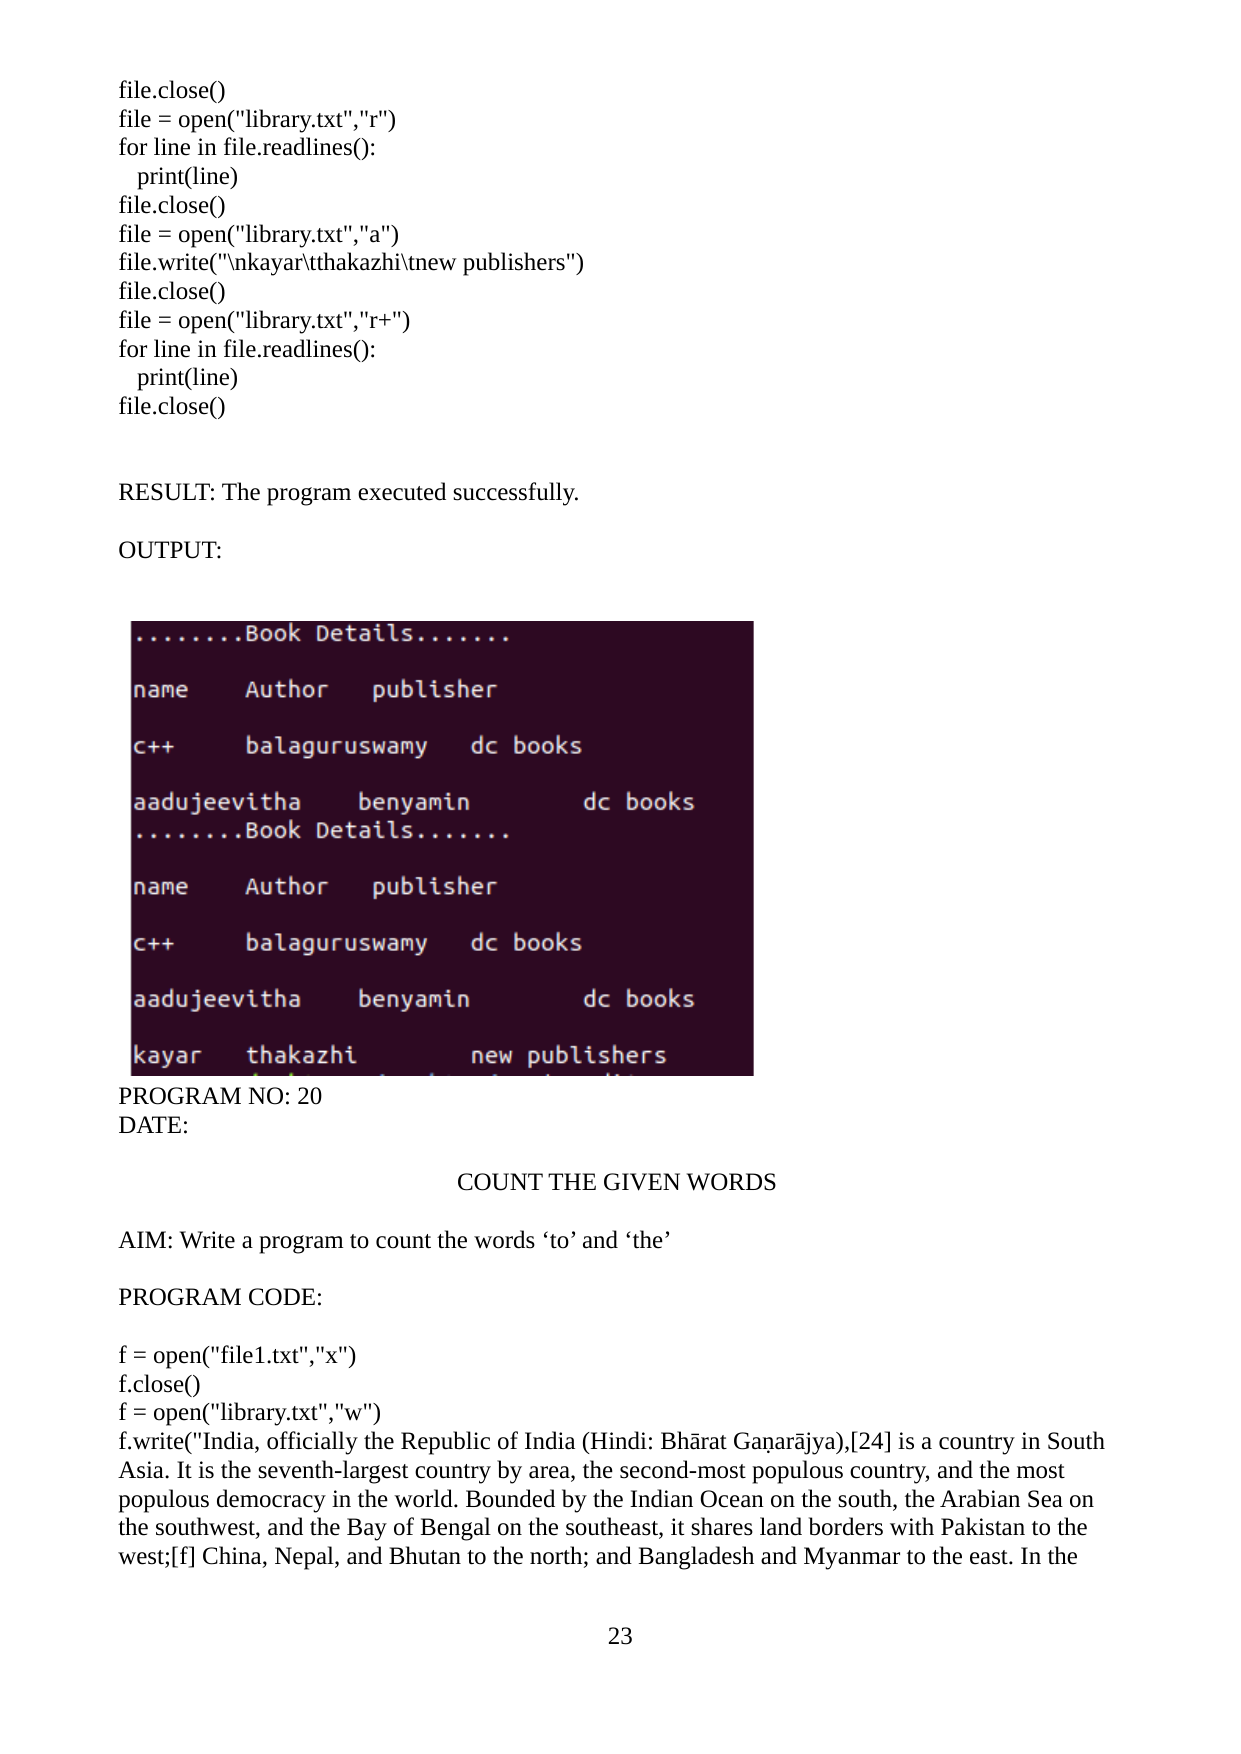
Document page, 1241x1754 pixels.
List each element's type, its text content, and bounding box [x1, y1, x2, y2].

text for line in file.readlines(): [118, 334, 1122, 362]
text file = open("library.txt","a") [118, 219, 1122, 247]
text file = open("library.txt","r+") [118, 305, 1122, 334]
text PROGRAM NO: 20 [118, 1081, 1122, 1110]
text for line in file.readlines(): [118, 132, 1122, 161]
text DATE: [118, 1110, 1122, 1139]
text file.close() [118, 190, 1122, 219]
text OUTPUT: [118, 535, 1122, 564]
text file.close() [118, 391, 1122, 420]
text f.close() [118, 1369, 1122, 1397]
text print(line) [118, 161, 1122, 190]
text COUNT THE GIVEN WORDS [118, 1167, 1122, 1196]
text file = open("library.txt","r") [118, 104, 1122, 132]
text f = open("file1.txt","x") [118, 1340, 1122, 1369]
text f = open("library.txt","w") [118, 1397, 1122, 1426]
text file.write("\nkayar\tthakazhi\tnew publishers") [118, 247, 1122, 276]
text f.write("India, officially the Republic of India (Hindi: Bhārat Gaṇarājya),[24] is a country in South Asia. It is the seventh-largest country by area, the second-most populous country, and the most populous democracy in the world. Bounded by the Indian Ocean on the south, the Arabian Sea on the southwest, and the Bay of Bengal on the southeast, it shares land borders with Pakistan to the west;[f] China, Nepal, and Bhutan to the north; and Bangladesh and Myanmar to the east. In the [118, 1426, 1122, 1570]
text PROGRAM CODE: [118, 1282, 1122, 1311]
text file.close() [118, 75, 1122, 104]
text AIM: Write a program to count the words ‘to’ and ‘the’ [118, 1225, 1122, 1254]
picture [130, 621, 754, 1076]
text print(line) [118, 362, 1122, 391]
text file.close() [118, 276, 1122, 305]
text RESULT: The program executed successfully. [118, 477, 1122, 506]
